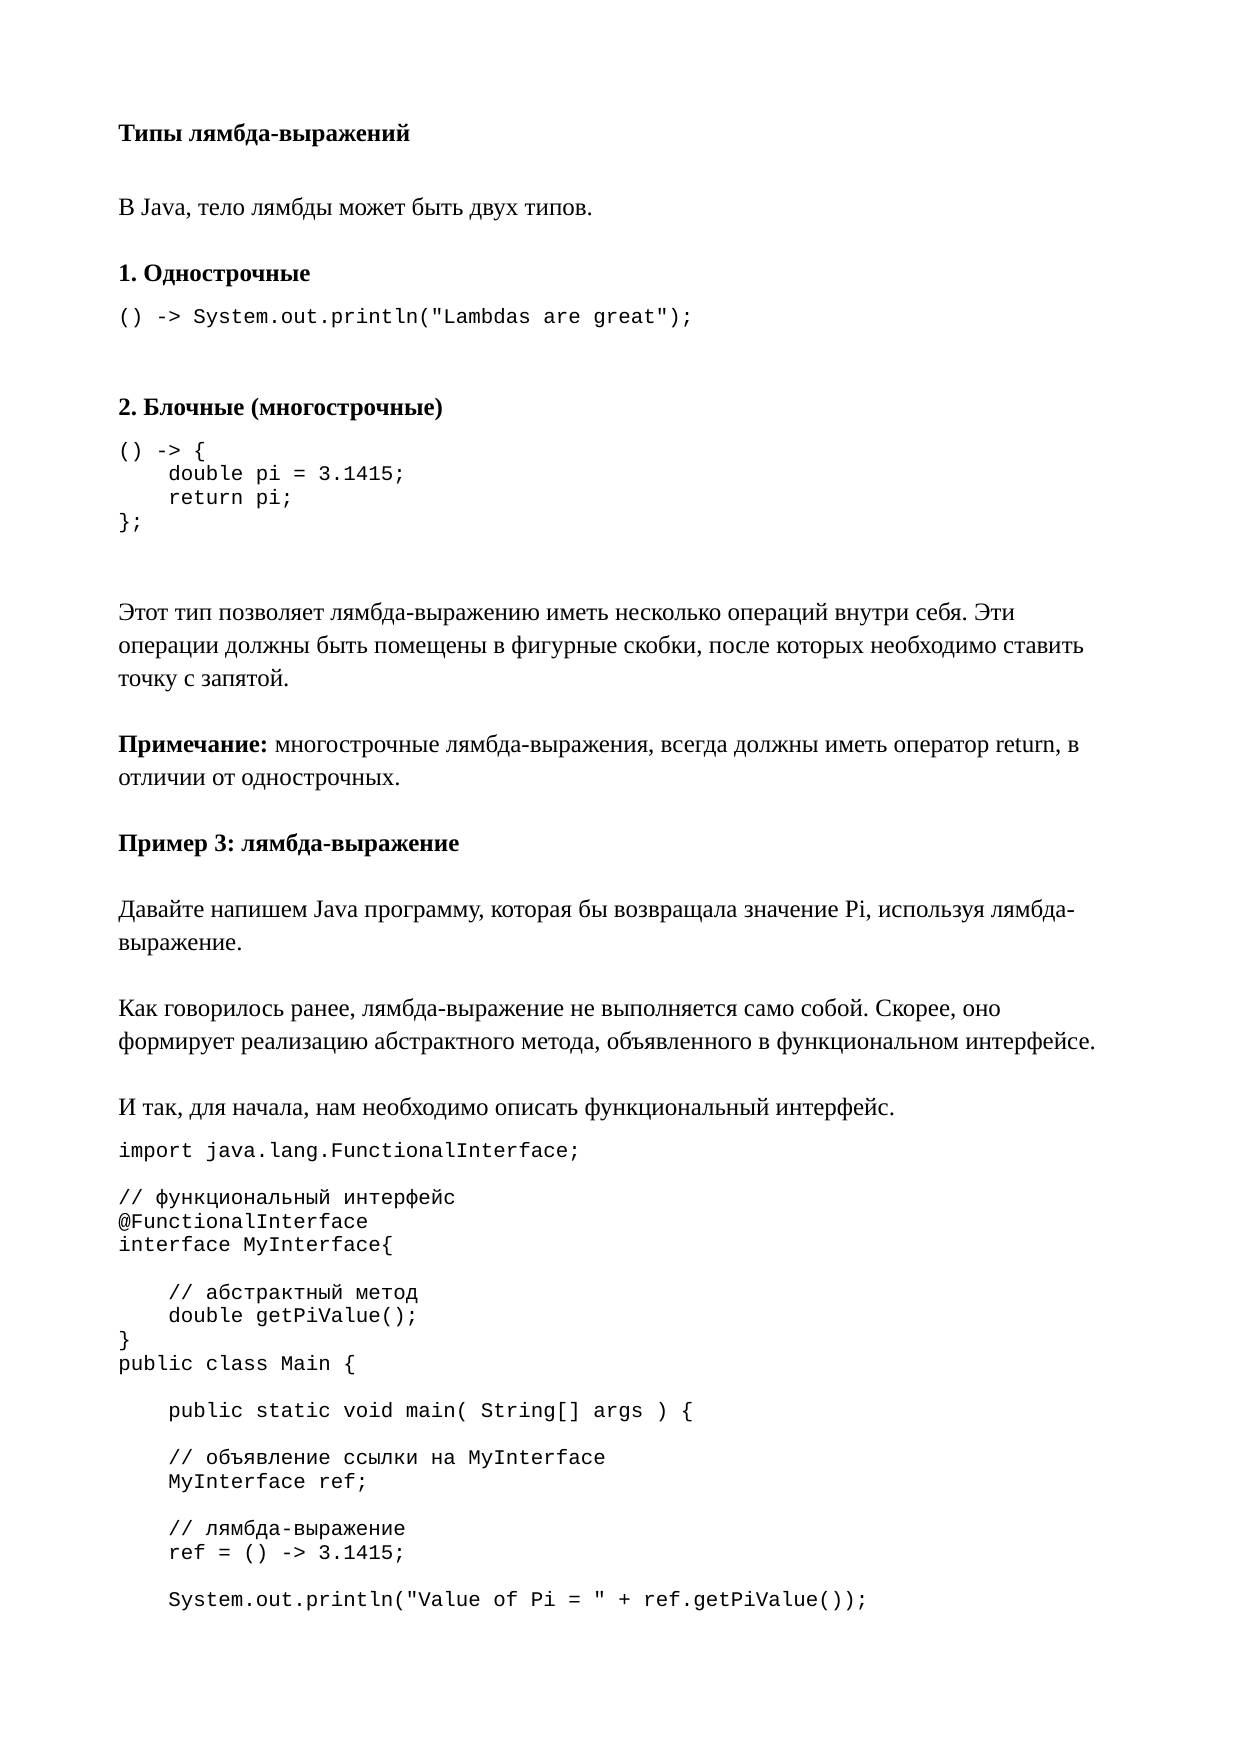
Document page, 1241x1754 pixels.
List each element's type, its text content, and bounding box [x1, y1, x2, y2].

text // абстрактный метод [118, 1282, 1122, 1305]
text double getPiValue(); [118, 1305, 1122, 1329]
text MyInterface ref; [118, 1471, 1122, 1494]
text } [118, 1329, 1122, 1353]
text ref = () -> 3.1415; [118, 1542, 1122, 1565]
text // функциональный интерфейс [118, 1187, 1122, 1211]
text В Java, тело лямбды может быть двух типов. 1. Однострочные [118, 159, 1122, 287]
text // лямбда-выражение [118, 1518, 1122, 1542]
text // объявление ссылки на MyInterface [118, 1447, 1122, 1471]
text public class Main { [118, 1353, 1122, 1376]
text () -> { [118, 440, 1122, 463]
subtitle Типы лямбда-выражений [118, 118, 1122, 147]
text @FunctionalInterface [118, 1211, 1122, 1234]
text return pi; [118, 487, 1122, 511]
text interface MyInterface{ [118, 1234, 1122, 1258]
text System.out.println("Value of Pi = " + ref.getPiValue()); [118, 1589, 1122, 1613]
text public static void main( String[] args ) { [118, 1400, 1122, 1423]
text () -> System.out.println("Lambdas are great"); [118, 306, 1122, 330]
text double pi = 3.1415; [118, 463, 1122, 487]
text import java.lang.FunctionalInterface; [118, 1140, 1122, 1163]
text 2. Блочные (многострочные) [118, 359, 1122, 421]
text }; [118, 511, 1122, 534]
text Этот тип позволяет лямбда-выражению иметь несколько операций внутри себя. Эти операции должны быть помещены в фигурные скобки, после которых необходимо ставить точку с запятой. Примечание: многострочные лямбда-выражения, всегда должны иметь оператор return, в отличии от однострочных. Пример 3: лямбда-выражение Давайте напишем Java программу, которая бы возвращала значение Pi, используя лямбда-выражение. Как говорилось ранее, лямбда-выражение не выполняется само собой. Скорее, оно формирует реализацию абстрактного метода, объявленного в функциональном интерфейсе. И так, для начала, нам необходимо описать функциональный интерфейс. [118, 564, 1122, 1121]
